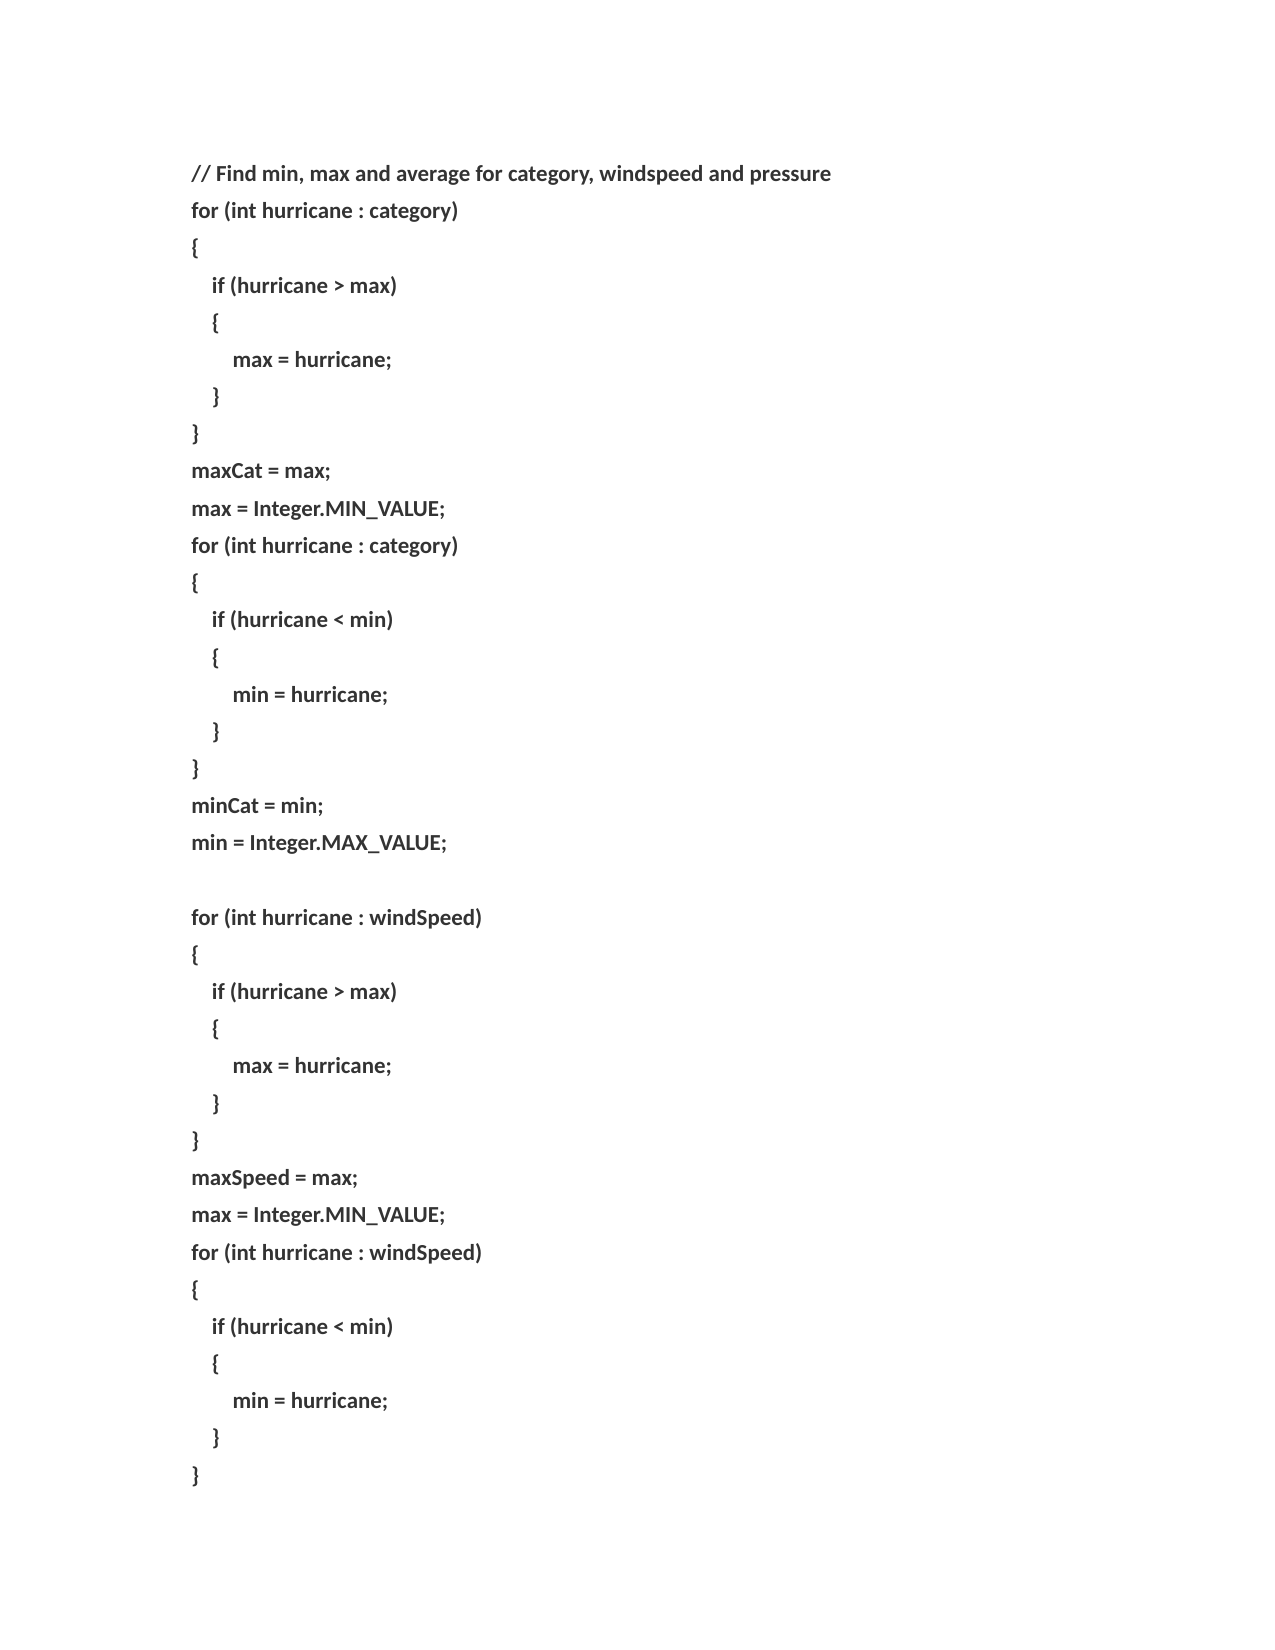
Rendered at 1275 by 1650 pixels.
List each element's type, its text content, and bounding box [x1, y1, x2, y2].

text } [150, 1080, 1125, 1117]
text { [150, 1340, 1125, 1377]
text if (hurricane > max) [150, 968, 1125, 1005]
text if (hurricane < min) [150, 1303, 1125, 1340]
text { [150, 931, 1125, 968]
text { [150, 299, 1125, 336]
text } [150, 410, 1125, 447]
text for (int hurricane : category) [150, 522, 1125, 559]
text { [150, 633, 1125, 671]
text { [150, 559, 1125, 596]
text min = hurricane; [150, 1377, 1125, 1414]
text for (int hurricane : windSpeed) [150, 894, 1125, 931]
text } [150, 1117, 1125, 1154]
text max = Integer.MIN_VALUE; [150, 1191, 1125, 1228]
text min = hurricane; [150, 671, 1125, 708]
text max = hurricane; [150, 336, 1125, 373]
text for (int hurricane : category) [150, 187, 1125, 224]
text // Find min, max and average for category, windspeed and pressure [150, 150, 1125, 187]
text } [150, 708, 1125, 745]
text max = hurricane; [150, 1042, 1125, 1080]
text { [150, 1005, 1125, 1042]
text } [150, 373, 1125, 410]
text for (int hurricane : windSpeed) [150, 1228, 1125, 1266]
text minCat = min; [150, 782, 1125, 819]
text { [150, 224, 1125, 262]
text maxSpeed = max; [150, 1154, 1125, 1191]
text } [150, 745, 1125, 782]
text { [150, 1266, 1125, 1303]
text min = Integer.MAX_VALUE; [150, 819, 1125, 857]
text max = Integer.MIN_VALUE; [150, 485, 1125, 522]
text maxCat = max; [150, 447, 1125, 485]
text if (hurricane > max) [150, 262, 1125, 299]
text if (hurricane < min) [150, 596, 1125, 633]
text } [150, 1414, 1125, 1452]
text } [150, 1452, 1125, 1489]
